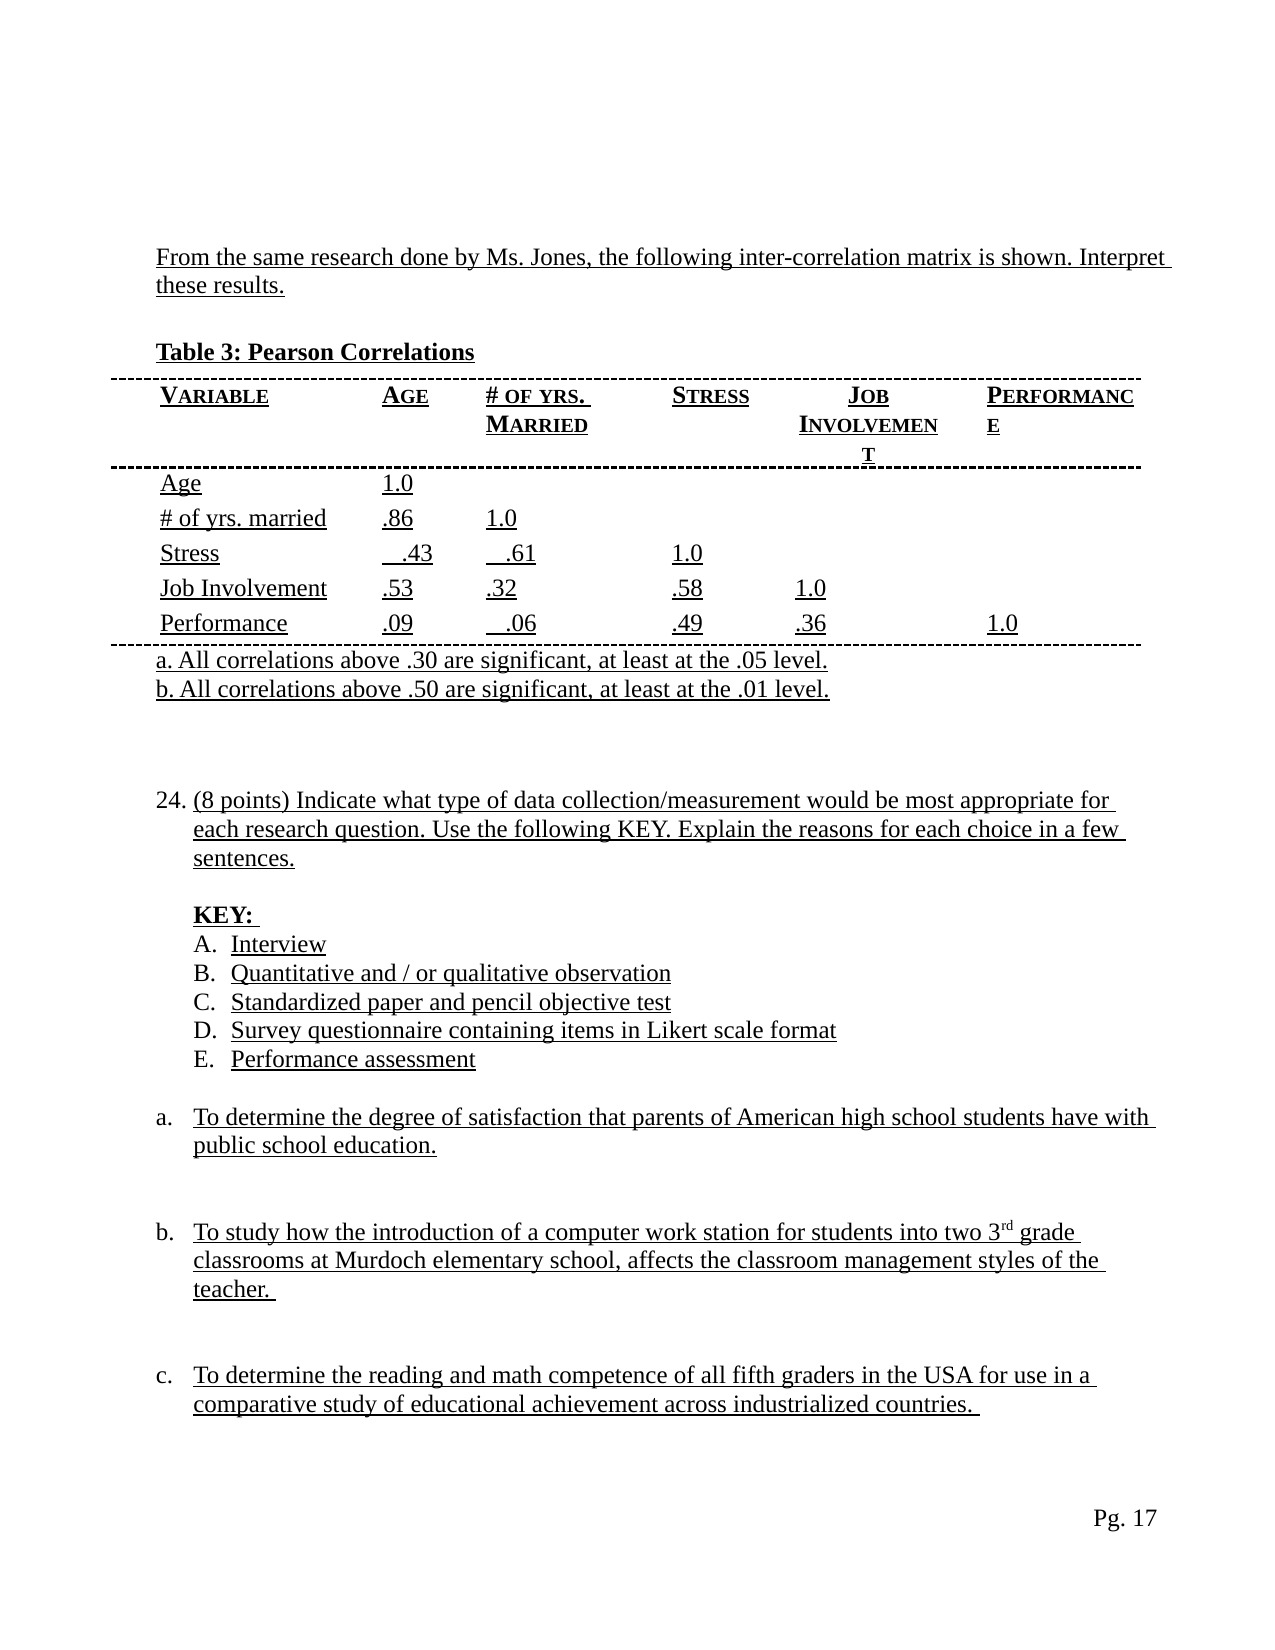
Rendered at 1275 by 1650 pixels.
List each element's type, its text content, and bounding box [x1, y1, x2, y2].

table_cell .53 [333, 574, 437, 608]
text a. All correlations above .30 are significant, at least at the .05 level. [156, 646, 1172, 674]
list Survey questionnaire containing items in Likert scale format [193, 1016, 1157, 1044]
list To study how the introduction of a computer work station for students into two 3rd grade classrooms at Murdoch elementary school, affects the classroom management styles of the teacher. [156, 1217, 1157, 1303]
table_cell [623, 504, 746, 538]
table_cell .58 [623, 574, 746, 608]
table_cell [746, 504, 938, 538]
table_cell .61 [437, 539, 623, 573]
table_header Performance [938, 378, 1141, 466]
table_header Age [333, 378, 437, 466]
table_cell [938, 504, 1141, 538]
table_cell [746, 539, 938, 573]
table_cell Job Involvement [111, 574, 333, 608]
table_cell Performance [111, 609, 333, 643]
table_cell Stress [111, 539, 333, 573]
table_cell [746, 466, 938, 503]
table_cell # of yrs. married [111, 504, 333, 538]
table_header Stress [623, 378, 746, 466]
list (8 points) Indicate what type of data collection/measurement would be most appropriate for each research question. Use the following KEY. Explain the reasons for each choice in a few sentences. [156, 786, 1157, 872]
table_cell 1.0 [333, 466, 437, 503]
text Table 3: Pearson Correlations [156, 337, 1172, 366]
table_header Variable [111, 378, 333, 466]
table_cell 1.0 [437, 504, 623, 538]
text From the same research done by Ms. Jones, the following inter-correlation matrix is shown. Interpret [156, 242, 1172, 267]
table_cell [938, 539, 1141, 573]
table_cell 1.0 [938, 609, 1141, 643]
table_cell .43 [333, 539, 437, 573]
list Standardized paper and pencil objective test [193, 987, 1157, 1016]
table_cell [938, 574, 1141, 608]
list To determine the degree of satisfaction that parents of American high school students have with public school education. [156, 1102, 1157, 1159]
text KEY: [193, 901, 1157, 929]
table_cell .06 [437, 609, 623, 643]
table_header Job Involvement [746, 378, 938, 466]
list Quantitative and / or qualitative observation [193, 958, 1157, 987]
table_cell .86 [333, 504, 437, 538]
table_cell [938, 466, 1141, 503]
table_cell .36 [746, 609, 938, 643]
list Interview [193, 929, 1157, 958]
table_cell Age [111, 466, 333, 503]
table_cell .09 [333, 609, 437, 643]
table_cell 1.0 [746, 574, 938, 608]
table_cell 1.0 [623, 539, 746, 573]
list Performance assessment [193, 1044, 1157, 1073]
text b. All correlations above .50 are significant, at least at the .01 level. [156, 674, 1172, 703]
table_cell .32 [437, 574, 623, 608]
table_cell [437, 466, 623, 503]
table_cell .49 [623, 609, 746, 643]
table_header # of yrs. Married [437, 378, 623, 466]
text these results. [156, 268, 1172, 299]
list To determine the reading and math competence of all fifth graders in the USA for use in a comparative study of educational achievement across industrialized countries. [156, 1361, 1157, 1418]
table_cell [623, 466, 746, 503]
